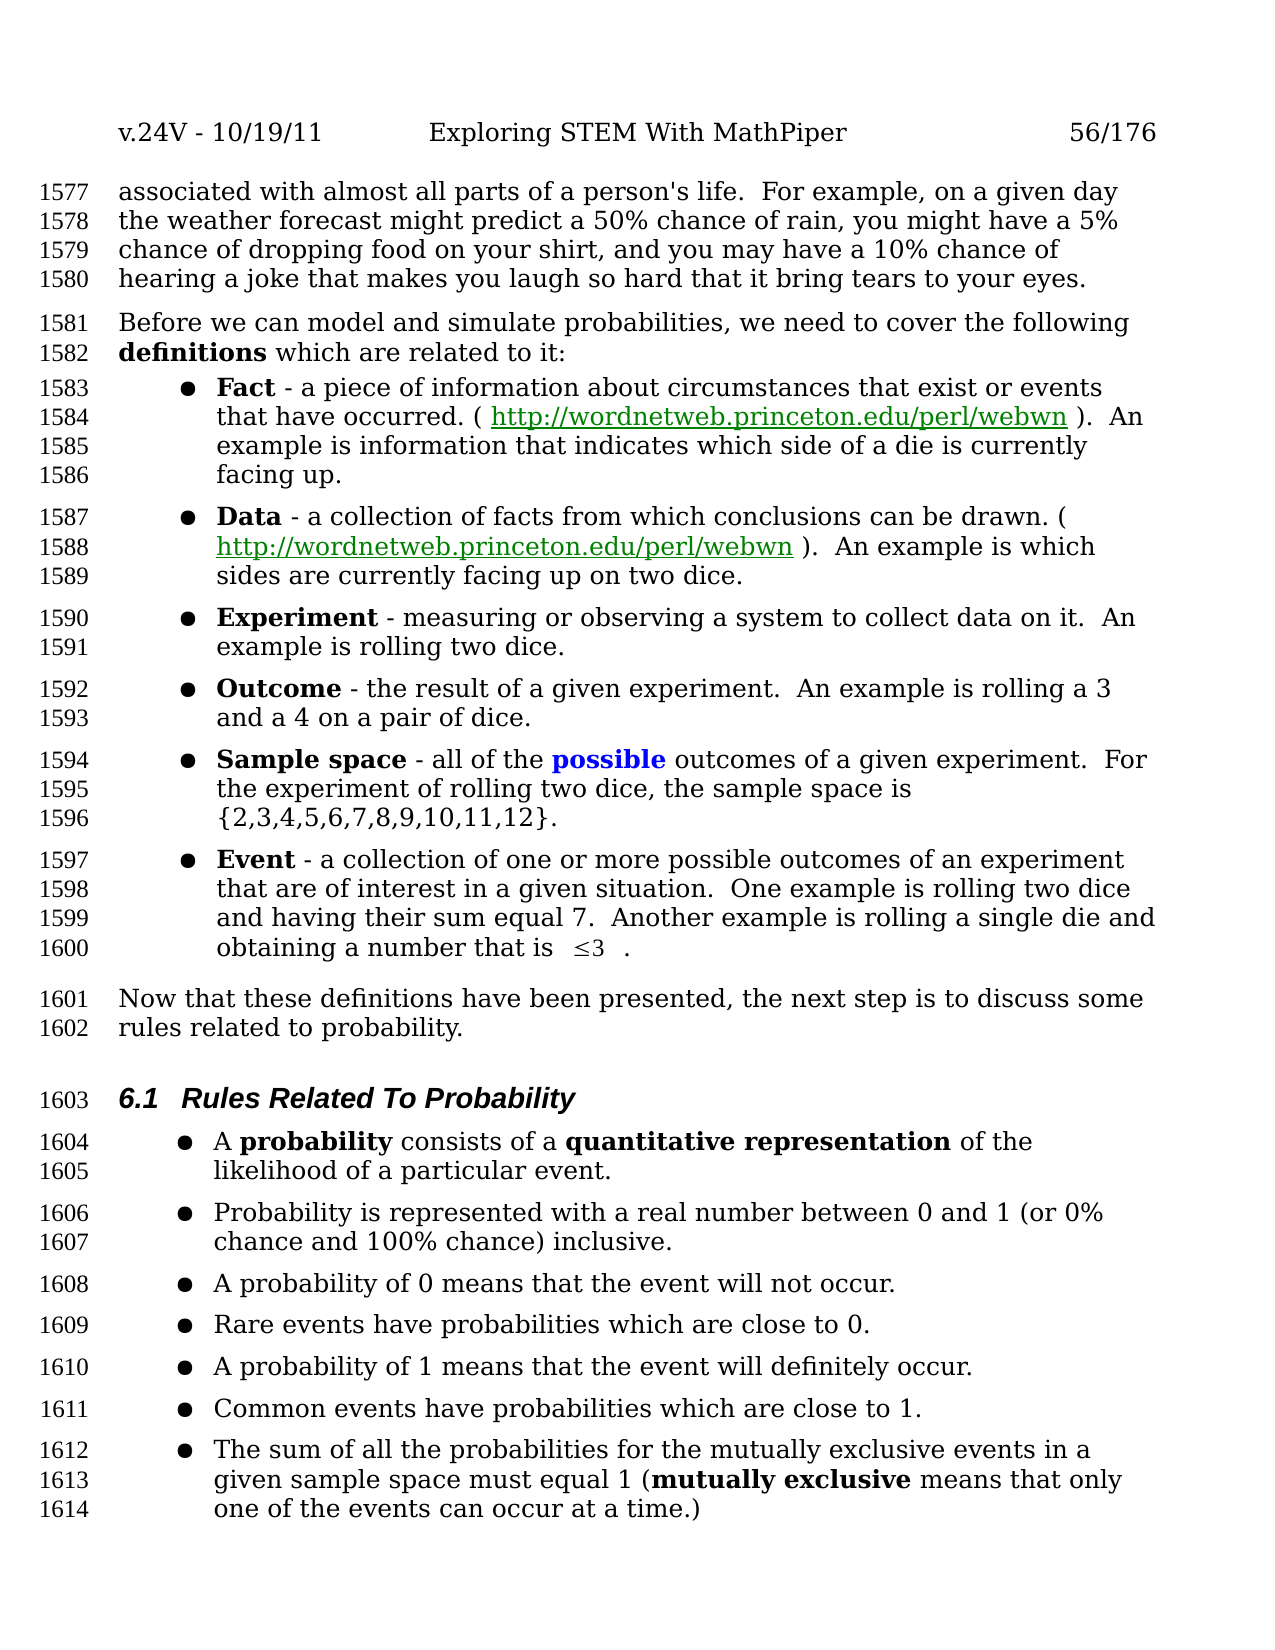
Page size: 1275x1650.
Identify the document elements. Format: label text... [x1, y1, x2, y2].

list Outcome - the result of a given experiment. An example is rolling a 3 and a 4 on a pair of dice. [178, 674, 1157, 732]
list Experiment - measuring or observing a system to collect data on it. An example is rolling two dice. [178, 603, 1157, 661]
text associated with almost all parts of a person's life. For example, on a given day the weather forecast might predict a 50% chance of rain, you might have a 5% chance of dropping food on your shirt, and you may have a 10% chance of hearing a joke that makes you laugh so hard that it bring tears to your eyes. [118, 177, 1157, 293]
list A probability of 1 means that the event will definitely occur. [175, 1352, 1157, 1381]
list Common events have probabilities which are close to 1. [175, 1394, 1157, 1423]
list Rare events have probabilities which are close to 0. [175, 1311, 1157, 1340]
list Probability is represented with a real number between 0 and 1 (or 0% chance and 100% chance) inclusive. [175, 1198, 1157, 1256]
list Event - a collection of one or more possible outcomes of an experiment that are of interest in a given situation. One example is rolling two dice and having their sum equal 7. Another example is rolling a single die and obtaining a number that is. [178, 845, 1157, 963]
list The sum of all the probabilities for the mutually exclusive events in a given sample space must equal 1 (mutually exclusive means that only one of the events can occur at a time.) [175, 1436, 1157, 1523]
text Before we can model and simulate probabilities, we need to cover the following definitions which are related to it: [118, 308, 1157, 367]
list Sample space - all of the possible outcomes of a given experiment. For the experiment of rolling two dice, the sample space is {2,3,4,5,6,7,8,9,10,11,12}. [178, 745, 1157, 832]
list Data - a collection of facts from which conclusions can be drawn. ( http://wordnetweb.princeton.edu/perl/webwn ). An example is which sides are currently facing up on two dice. [178, 502, 1157, 590]
subtitle Rules Related To Probability [118, 1082, 1157, 1115]
list Fact - a piece of information about circumstances that exist or events that have occurred. ( http://wordnetweb.princeton.edu/perl/webwn ). An example is information that indicates which side of a die is currently facing up. [178, 373, 1157, 490]
list A probability consists of a quantitative representation of the likelihood of a particular event. [175, 1127, 1157, 1186]
list A probability of 0 means that the event will not occur. [175, 1269, 1157, 1298]
text Now that these definitions have been presented, the next step is to discuss some rules related to probability. [118, 984, 1157, 1042]
